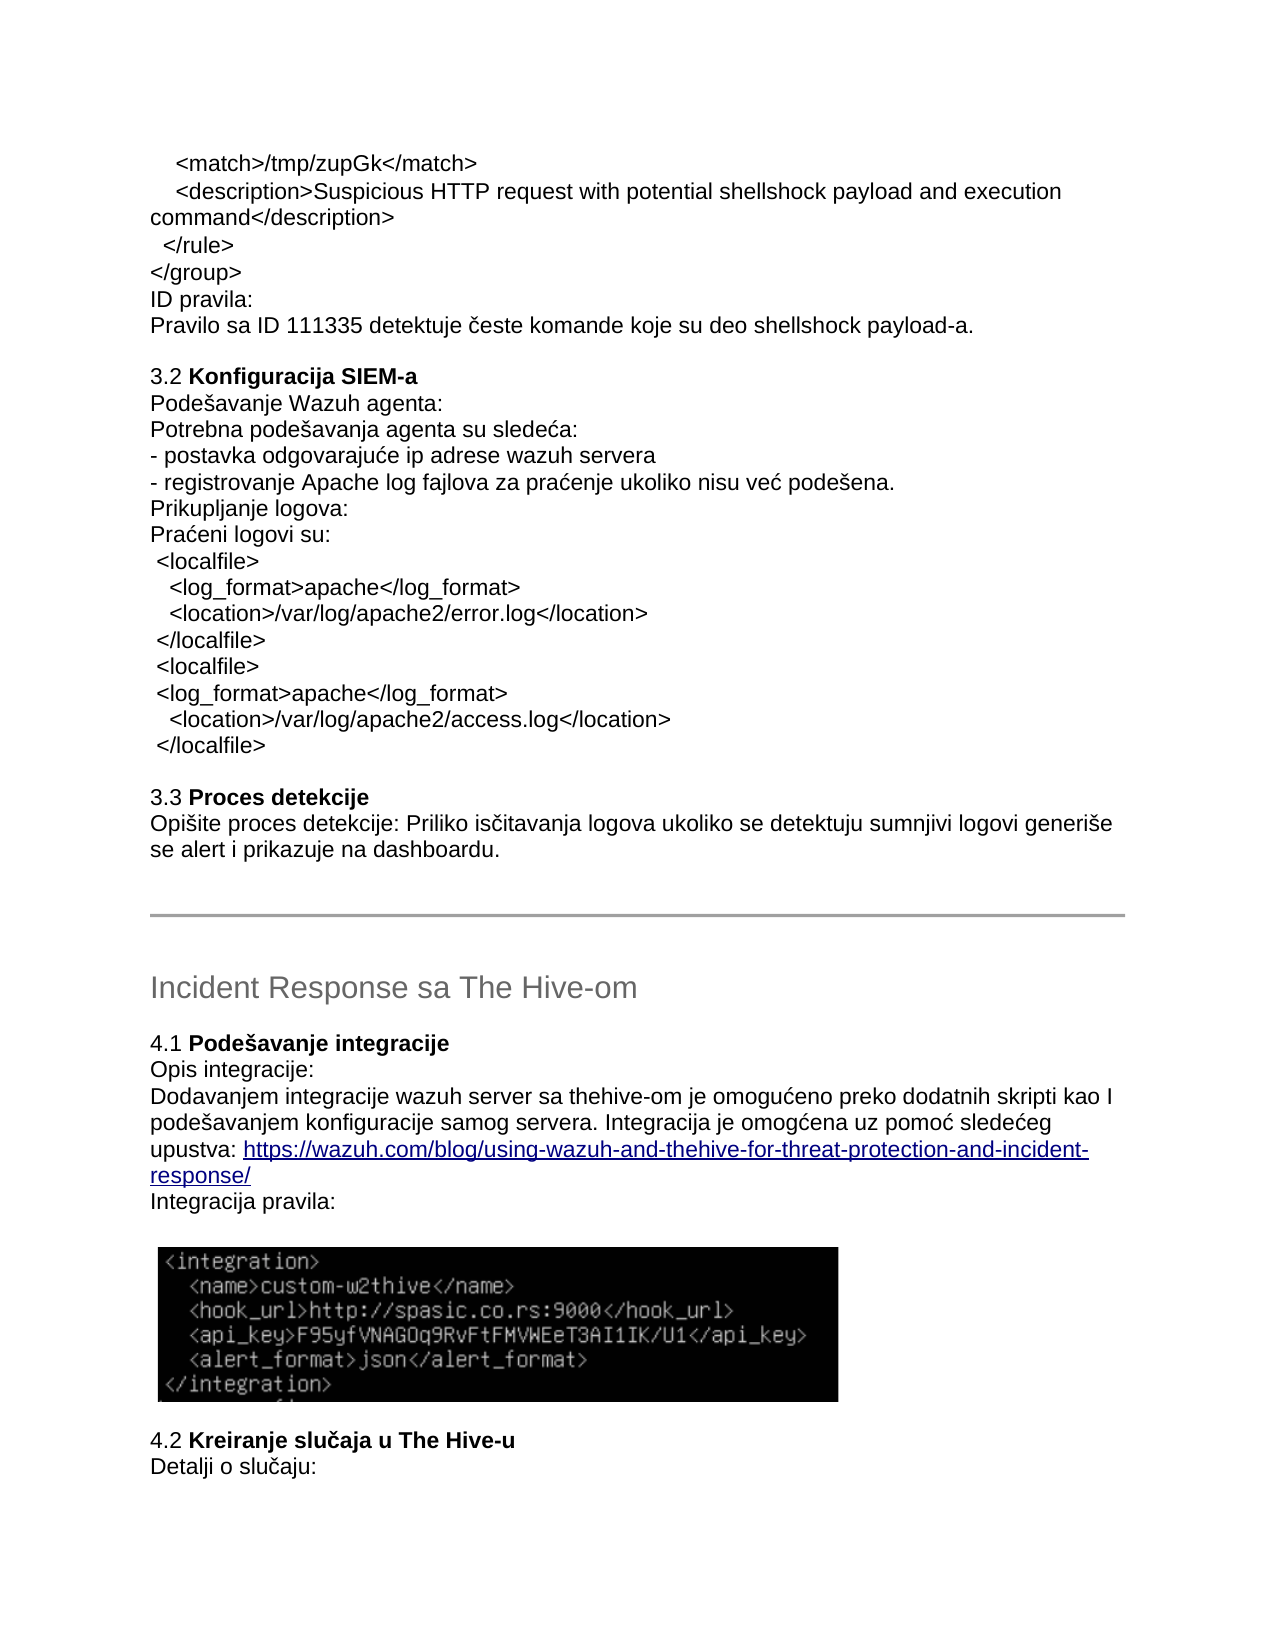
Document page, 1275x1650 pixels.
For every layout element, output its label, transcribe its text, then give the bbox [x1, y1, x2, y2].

subtitle Incident Response sa The Hive-om [150, 969, 1125, 1005]
text 4.1 Podešavanje integracije Opis integracije: Dodavanjem integracije wazuh server sa thehive-om je omogućeno preko dodatnih skripti kao I podešavanjem konfiguracije samog servera. Integracija je omogćena uz pomoć sledećeg upustva: https://wazuh.com/blog/using-wazuh-and-thehive-for-threat-protection-and-incident-response/ Integracija pravila: [150, 1030, 1125, 1214]
text 4.2 Kreiranje slučaja u The Hive-u Detalji o slučaju: [150, 1239, 1125, 1479]
text 3.3 Proces detekcije Opišite proces detekcije: Priliko isčitavanja logova ukoliko se detektuju sumnjivi logovi generiše se alert i prikazuje na dashboardu. [150, 783, 1125, 889]
text 3.2 Konfiguracija SIEM-a Podešavanje Wazuh agenta: Potrebna podešavanja agenta su sledeća: - postavka odgovarajuće ip adrese wazuh servera - registrovanje Apache log fajlova za praćenje ukoliko nisu već podešena. Prikupljanje logova: Praćeni logovi su: <localfile> <log_format>apache</log_format> <location>/var/log/apache2/error.log</location> </localfile> <localfile> <log_format>apache</log_format> <location>/var/log/apache2/access.log</location> </localfile> [150, 363, 1125, 758]
picture [157, 1247, 839, 1402]
text </rule> [150, 232, 1125, 258]
text </group> ID pravila: Pravilo sa ID 111335 detektuje česte komande koje su deo shellshock payload-a. [150, 259, 1125, 338]
text <match>/tmp/zupGk</match> [150, 150, 1125, 176]
text <description>Suspicious HTTP request with potential shellshock payload and execution command</description> [150, 178, 1125, 230]
